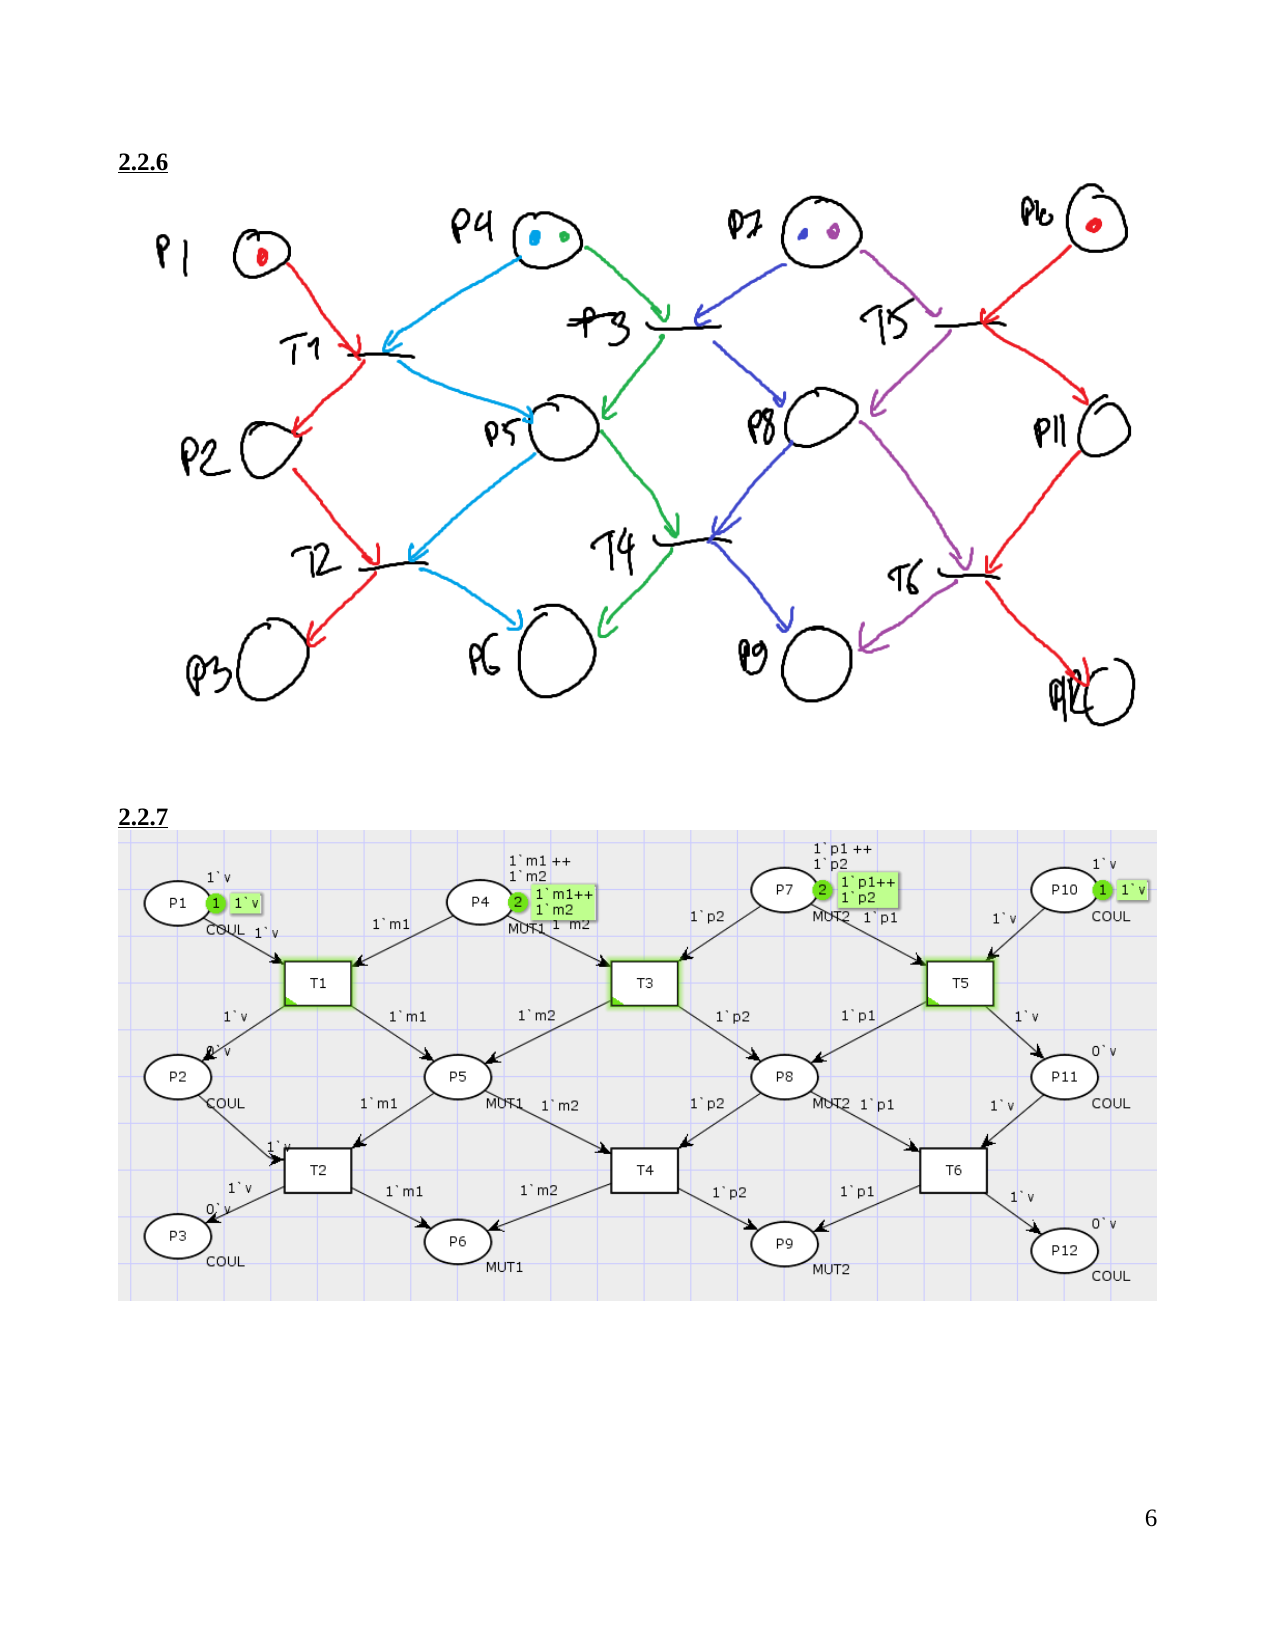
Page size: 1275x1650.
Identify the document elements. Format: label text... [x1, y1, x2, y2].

picture [118, 830, 1157, 1301]
text 2.2.6 [118, 147, 1157, 175]
text 2.2.7 [118, 802, 1157, 830]
picture [118, 175, 1157, 745]
